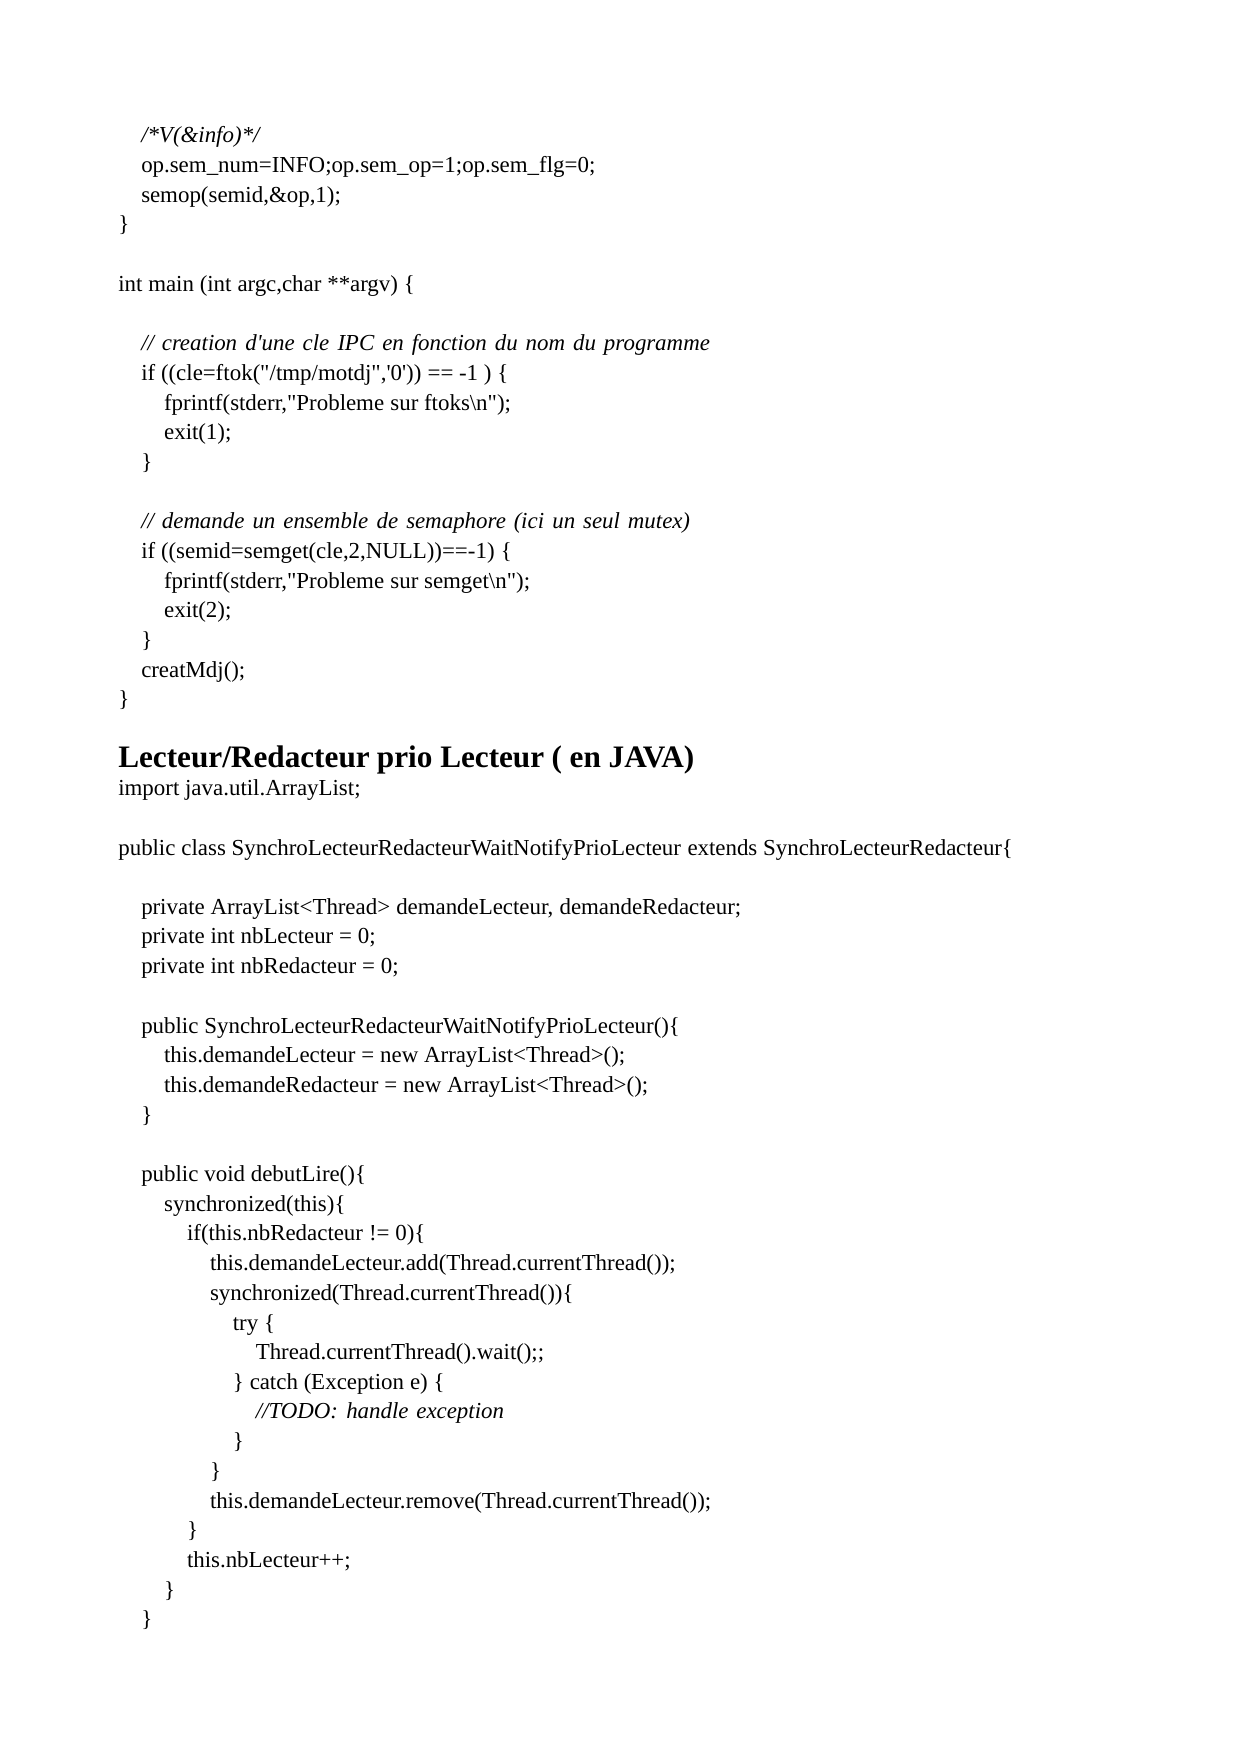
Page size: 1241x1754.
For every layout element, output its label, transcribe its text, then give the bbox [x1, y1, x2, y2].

text } [118, 623, 1122, 652]
text Thread.currentThread().wait();; [118, 1335, 1122, 1364]
text fprintf(stderr,"Probleme sur semget\n"); [118, 563, 1122, 593]
text int main (int argc,char **argv) { [118, 267, 1122, 296]
text private int nbLecteur = 0; [118, 919, 1122, 949]
text op.sem_num=INFO;op.sem_op=1;op.sem_flg=0; [118, 148, 1122, 177]
text } [118, 445, 1122, 474]
text try { [118, 1305, 1122, 1335]
text synchronized(Thread.currentThread()){ [118, 1276, 1122, 1305]
text exit(1); [118, 415, 1122, 445]
text } [118, 682, 1122, 712]
text } [118, 207, 1122, 237]
text if(this.nbRedacteur != 0){ [118, 1216, 1122, 1246]
text this.demandeLecteur.add(Thread.currentThread()); [118, 1246, 1122, 1276]
text Lecteur/Redacteur prio Lecteur ( en JAVA) [118, 738, 1122, 774]
text creatMdj(); [118, 652, 1122, 682]
text exit(2); [118, 593, 1122, 623]
text semop(semid,&op,1); [118, 177, 1122, 207]
text } [118, 1513, 1122, 1543]
text this.demandeRedacteur = new ArrayList<Thread>(); [118, 1068, 1122, 1097]
text } [118, 1602, 1122, 1632]
text } [118, 1572, 1122, 1602]
text } [118, 1424, 1122, 1454]
text } [118, 1097, 1122, 1127]
text public void debutLire(){ [118, 1157, 1122, 1186]
text // creation d'une cle IPC en fonction du nom du programme [118, 326, 1122, 356]
text } catch (Exception e) { [118, 1364, 1122, 1394]
text this.demandeLecteur = new ArrayList<Thread>(); [118, 1038, 1122, 1068]
text private int nbRedacteur = 0; [118, 949, 1122, 979]
text if ((cle=ftok("/tmp/motdj",'0')) == -1 ) { [118, 356, 1122, 385]
text } [118, 1454, 1122, 1483]
text this.nbLecteur++; [118, 1543, 1122, 1572]
text import java.util.ArrayList; [118, 774, 1122, 801]
text // demande un ensemble de semaphore (ici un seul mutex) [118, 504, 1122, 534]
text private ArrayList<Thread> demandeLecteur, demandeRedacteur; [118, 889, 1122, 919]
text //TODO: handle exception [118, 1394, 1122, 1424]
text fprintf(stderr,"Probleme sur ftoks\n"); [118, 385, 1122, 415]
text public SynchroLecteurRedacteurWaitNotifyPrioLecteur(){ [118, 1008, 1122, 1038]
text if ((semid=semget(cle,2,NULL))==-1) { [118, 534, 1122, 563]
text /*V(&info)*/ [118, 118, 1122, 148]
text this.demandeLecteur.remove(Thread.currentThread()); [118, 1483, 1122, 1513]
text synchronized(this){ [118, 1186, 1122, 1216]
text public class SynchroLecteurRedacteurWaitNotifyPrioLecteur extends SynchroLecteurRedacteur{ [118, 830, 1122, 860]
